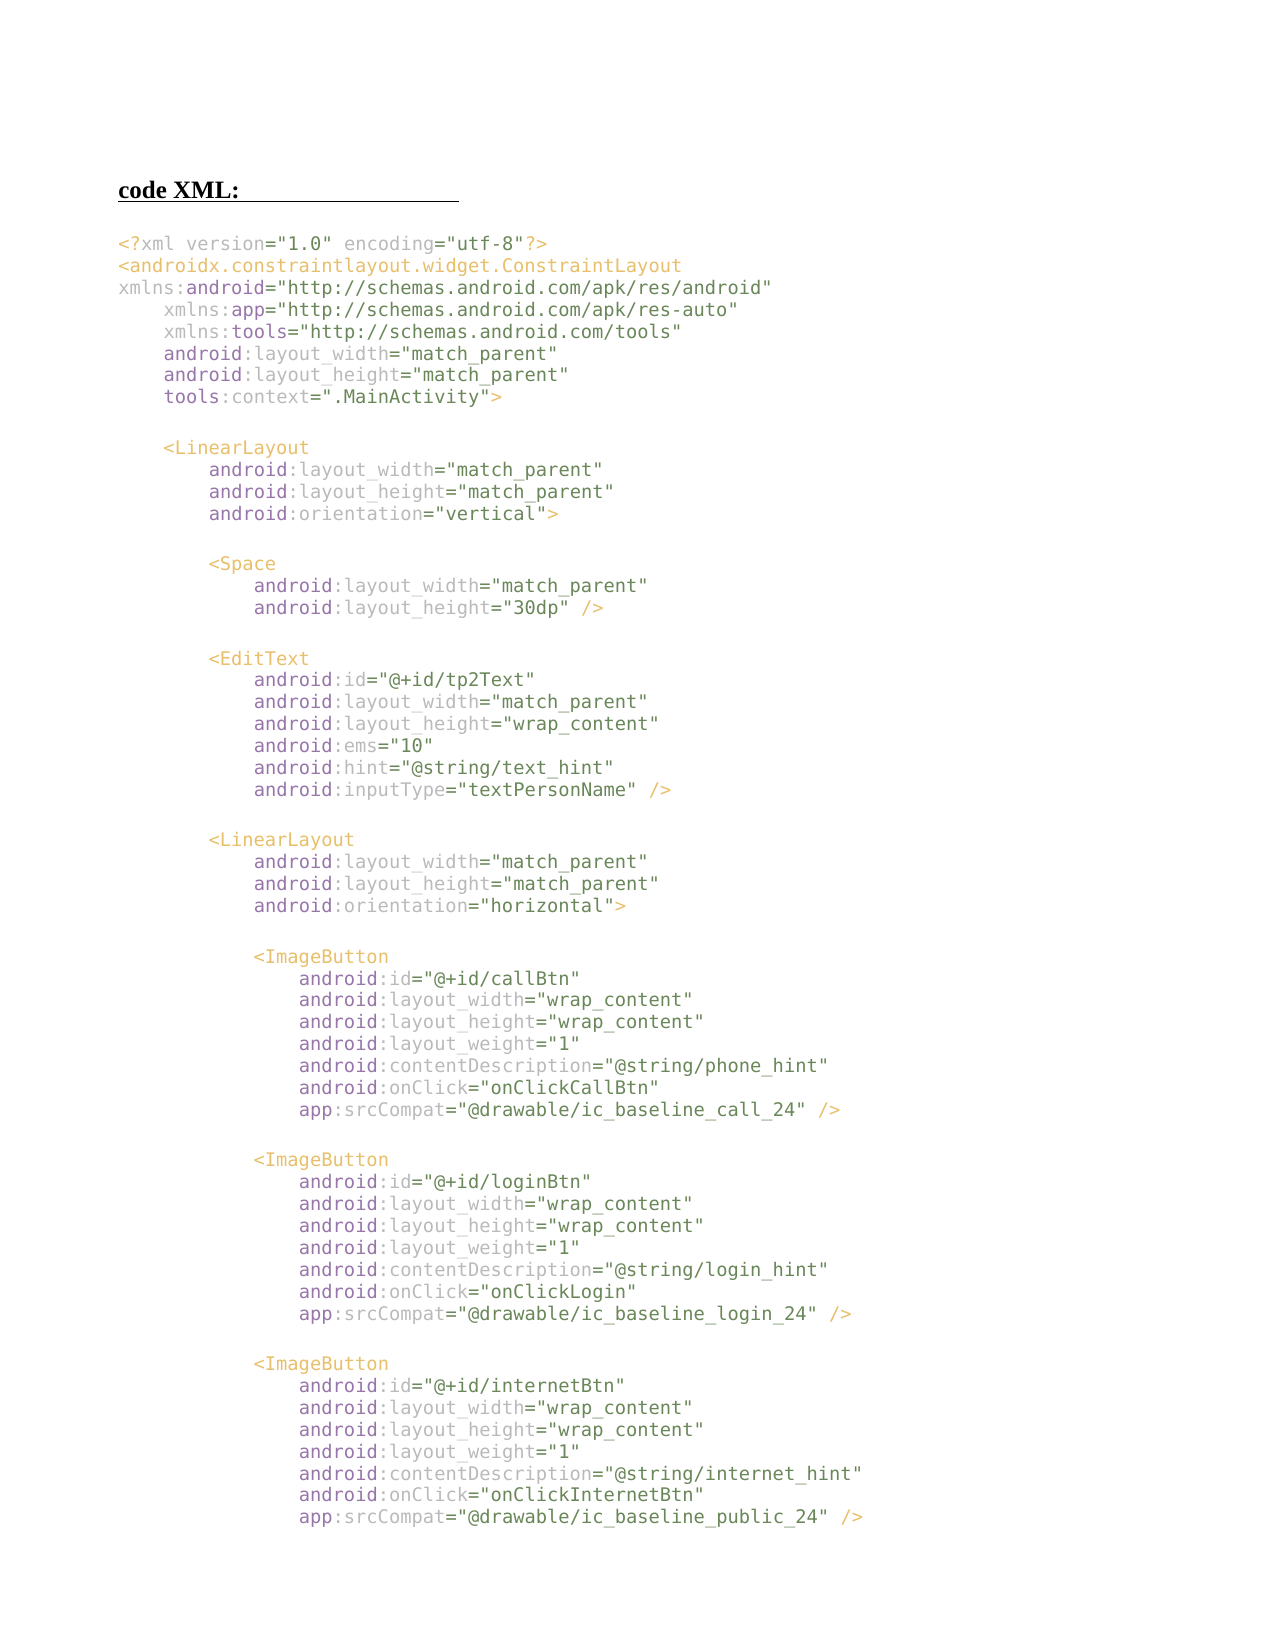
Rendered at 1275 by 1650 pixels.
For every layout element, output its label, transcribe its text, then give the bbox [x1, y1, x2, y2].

text <?xml version="1.0" encoding="utf-8"?> <androidx.constraintlayout.widget.ConstraintLayout xmlns:android="http://schemas.android.com/apk/res/android" xmlns:app="http://schemas.android.com/apk/res-auto" xmlns:tools="http://schemas.android.com/tools" android:layout_width="match_parent" android:layout_height="match_parent" tools:context=".MainActivity"> <LinearLayout android:layout_width="match_parent" android:layout_height="match_parent" android:orientation="vertical"> <Space android:layout_width="match_parent" android:layout_height="30dp" /> <EditText android:id="@+id/tp2Text" android:layout_width="match_parent" android:layout_height="wrap_content" android:ems="10" android:hint="@string/text_hint" android:inputType="textPersonName" /> <LinearLayout android:layout_width="match_parent" android:layout_height="match_parent" android:orientation="horizontal"> <ImageButton android:id="@+id/callBtn" android:layout_width="wrap_content" android:layout_height="wrap_content" android:layout_weight="1" android:contentDescription="@string/phone_hint" android:onClick="onClickCallBtn" app:srcCompat="@drawable/ic_baseline_call_24" /> <ImageButton android:id="@+id/loginBtn" android:layout_width="wrap_content" android:layout_height="wrap_content" android:layout_weight="1" android:contentDescription="@string/login_hint" android:onClick="onClickLogin" app:srcCompat="@drawable/ic_baseline_login_24" /> <ImageButton android:id="@+id/internetBtn" android:layout_width="wrap_content" android:layout_height="wrap_content" android:layout_weight="1" android:contentDescription="@string/internet_hint" android:onClick="onClickInternetBtn" app:srcCompat="@drawable/ic_baseline_public_24" /> [118, 233, 1157, 1528]
text code XML: [118, 176, 1157, 204]
